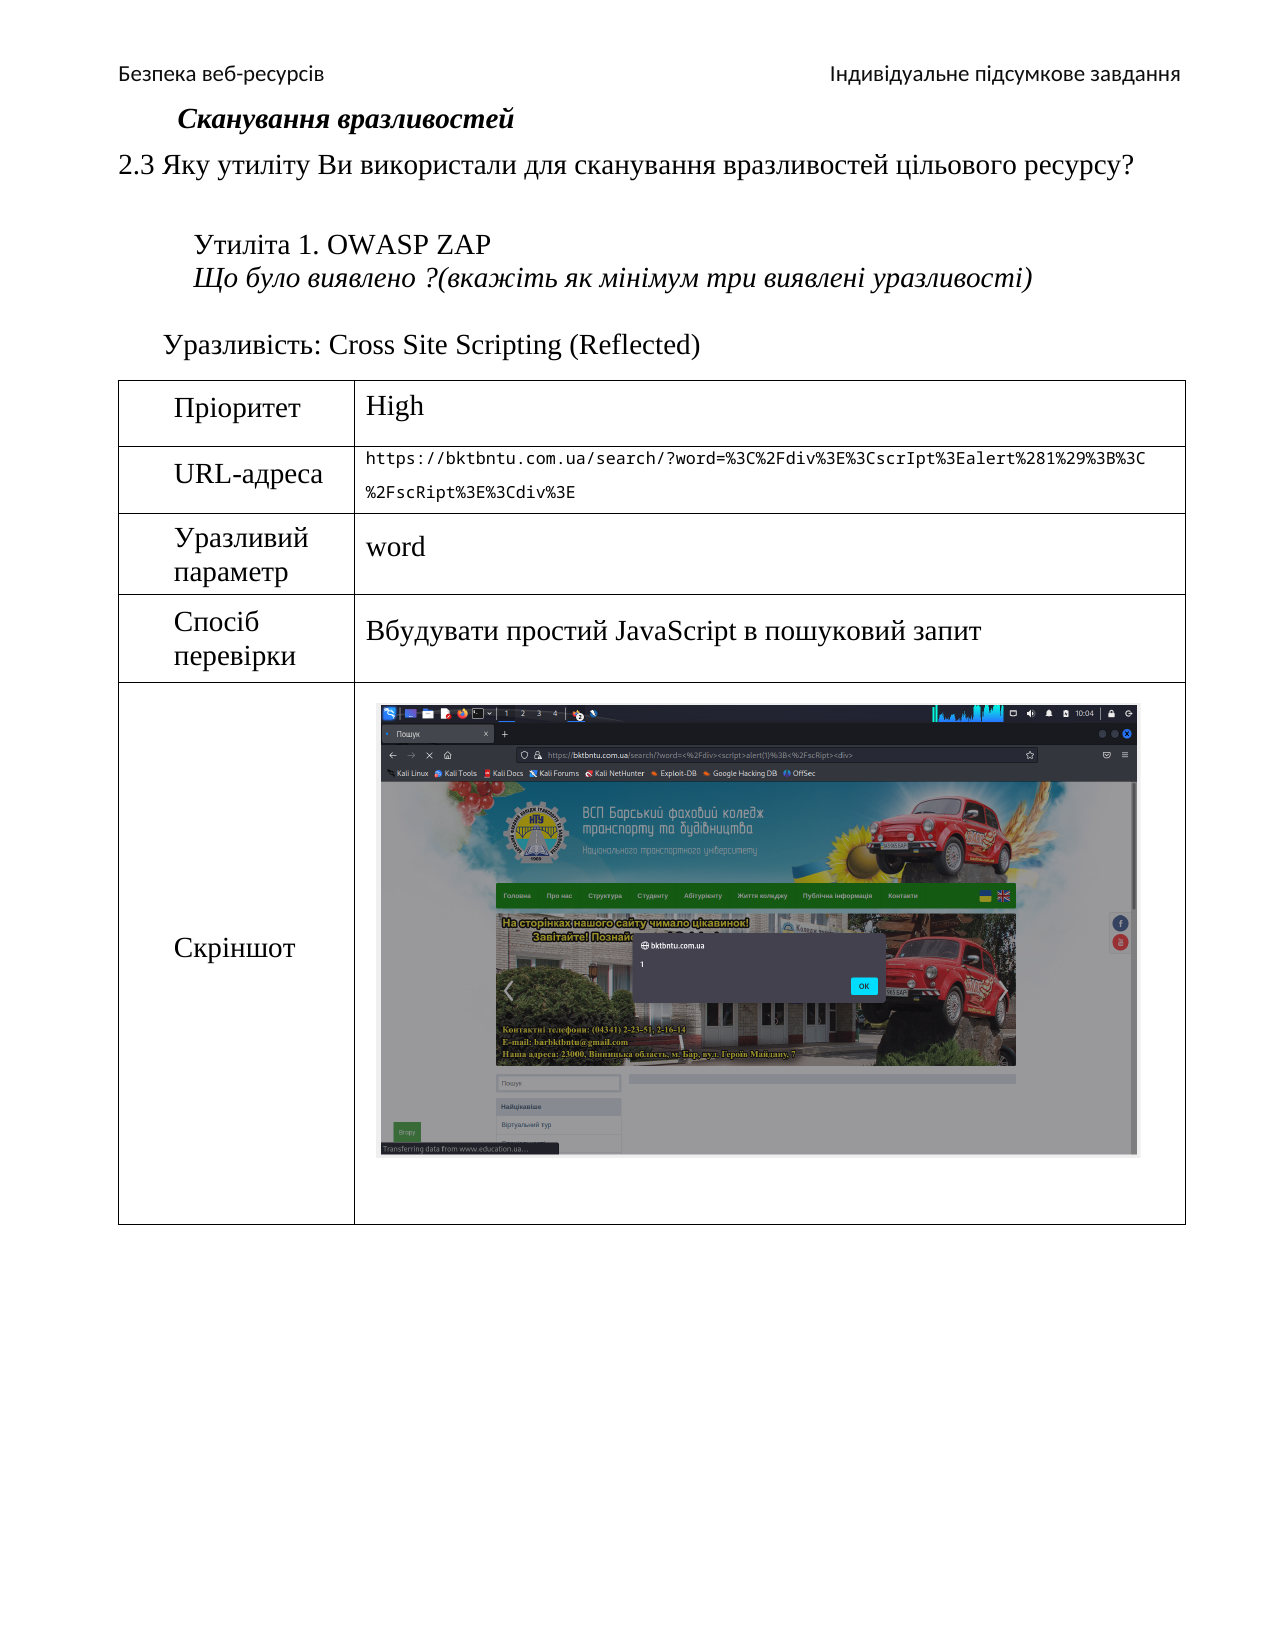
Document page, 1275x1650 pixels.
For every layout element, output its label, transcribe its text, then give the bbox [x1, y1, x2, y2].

table_header High [355, 381, 1185, 446]
text Уразливість: Cross Site Scripting (Reflected) [162, 327, 1186, 361]
table_cell [355, 683, 1185, 1224]
text Сканування вразливостей [118, 101, 1186, 135]
table_cell Вбудувати простий JavaScript в пошуковий запит [355, 595, 1185, 682]
table_cell Уразливий параметр [119, 514, 354, 594]
table_cell Скріншот [119, 683, 354, 1224]
picture [376, 703, 1141, 1158]
table_cell https://bktbntu.com.ua/search/?word=%3C%2Fdiv%3E%3CscrIpt%3Ealert%281%29%3B%3C%2FscRipt%3E%3Cdiv%3E [355, 447, 1185, 513]
table_cell Спосіб перевірки [119, 595, 354, 682]
table_cell word [355, 514, 1185, 594]
text 2.3 Яку утиліту Ви використали для сканування вразливостей цільового ресурсу? [118, 147, 1186, 181]
list Утиліта 1. OWASP ZAP [193, 227, 1186, 260]
list Що було виявлено ?(вкажіть як мінімум три виявлені уразливості) [193, 260, 1186, 294]
table_cell URL-адреса [119, 447, 354, 513]
table_header Пріоритет [119, 381, 354, 446]
